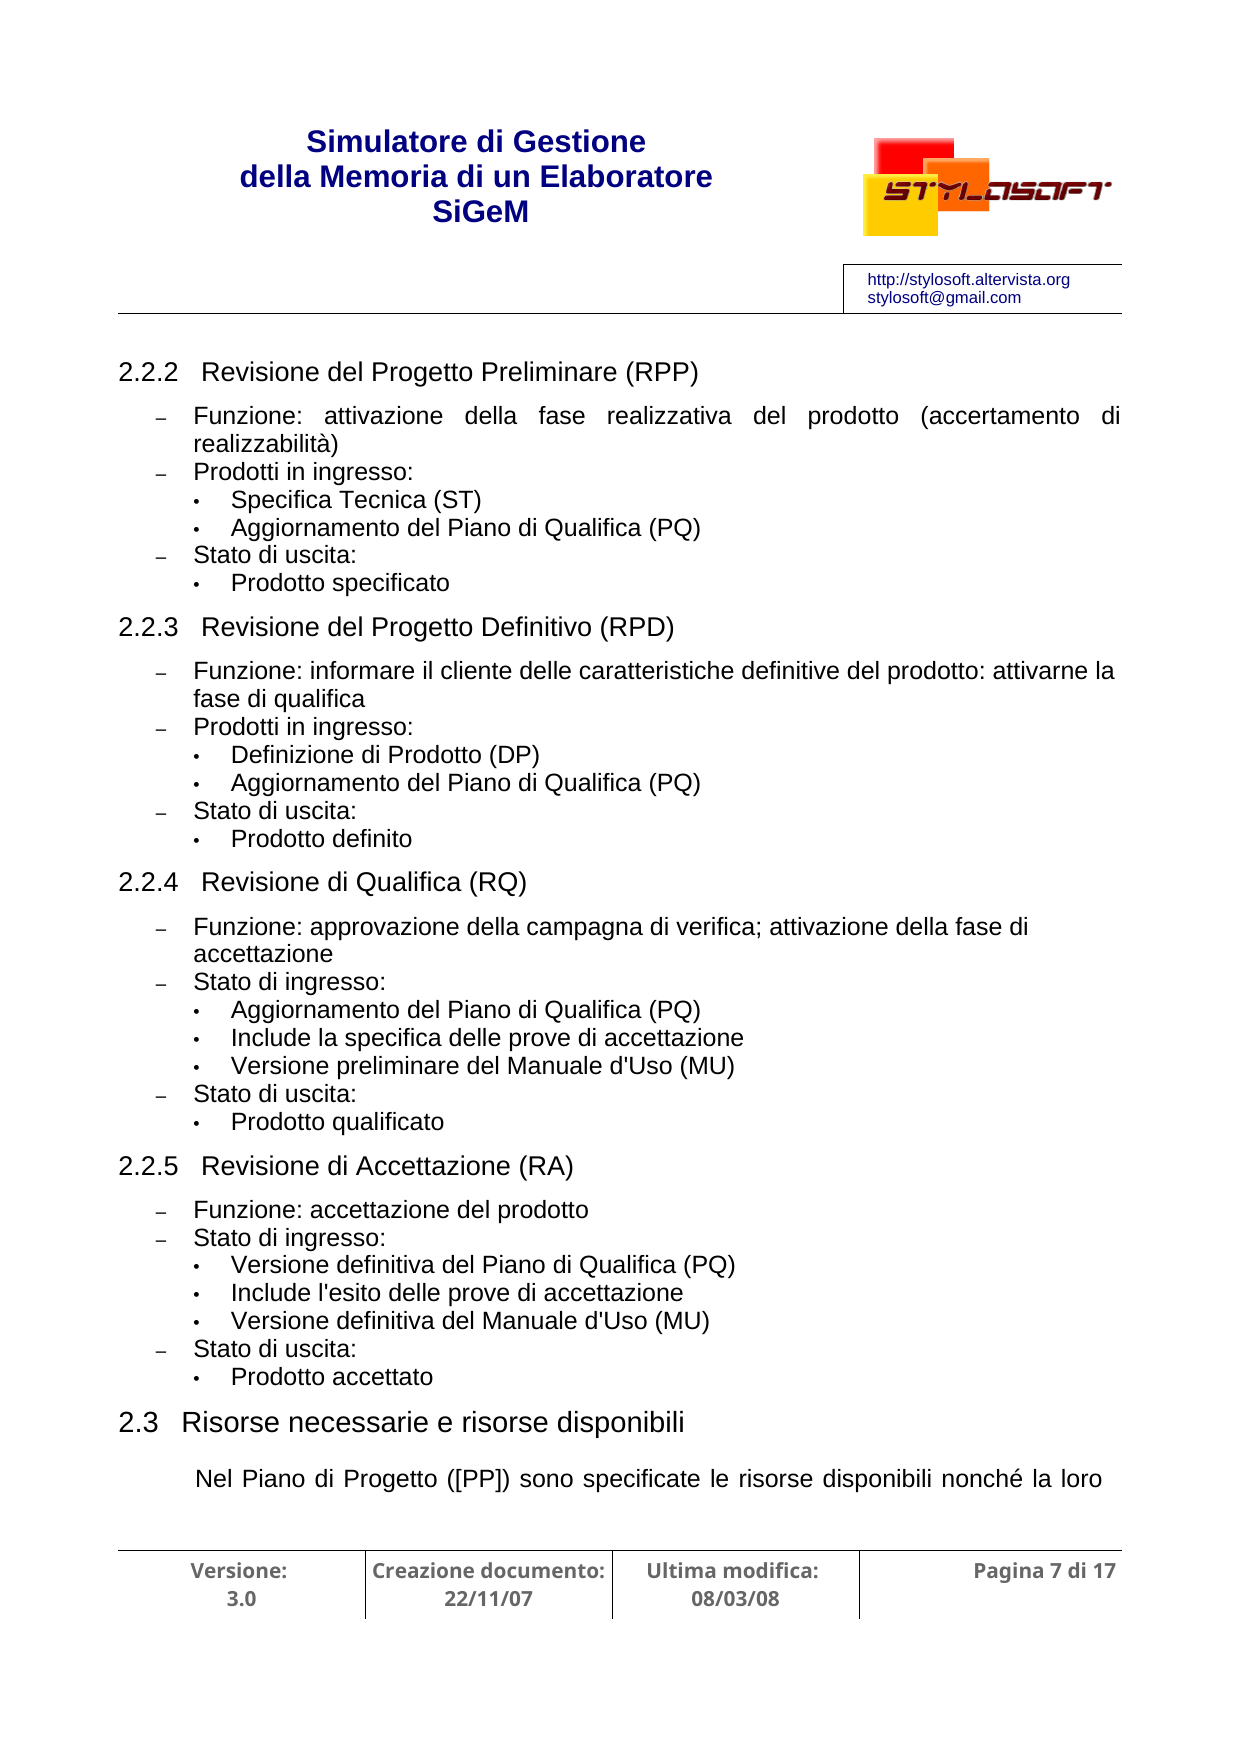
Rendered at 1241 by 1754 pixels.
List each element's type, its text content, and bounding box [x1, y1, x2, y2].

list Stato di uscita: [156, 797, 1122, 824]
list Versione definitiva del Piano di Qualifica (PQ) [193, 1251, 1122, 1279]
list Versione preliminare del Manuale d'Uso (MU) [193, 1052, 1122, 1080]
list Prodotto definito [193, 824, 1122, 852]
list Funzione: attivazione della fase realizzativa del prodotto (accertamento di realizzabilità) [156, 402, 1122, 457]
subtitle Revisione del Progetto Definitivo (RPD) [118, 612, 1122, 642]
list Versione definitiva del Manuale d'Uso (MU) [193, 1307, 1122, 1335]
subtitle Revisione di Accettazione (RA) [118, 1150, 1122, 1181]
list Definizione di Prodotto (DP) [193, 741, 1122, 769]
subtitle Revisione del Progetto Preliminare (RPP) [118, 357, 1122, 387]
list Prodotti in ingresso: [156, 713, 1122, 741]
list Include l'esito delle prove di accettazione [193, 1279, 1122, 1307]
text Nel Piano di Progetto ([PP]) sono specificate le risorse disponibili nonché la loro [136, 1465, 1104, 1493]
list Stato di uscita: [156, 1335, 1122, 1363]
list Funzione: approvazione della campagna di verifica; attivazione della fase di accettazione [156, 912, 1122, 968]
list Prodotti in ingresso: [156, 457, 1122, 485]
list Funzione: accettazione del prodotto [156, 1196, 1122, 1223]
list Aggiornamento del Piano di Qualifica (PQ) [193, 769, 1122, 797]
list Funzione: informare il cliente delle caratteristiche definitive del prodotto: attivarne la fase di qualifica [156, 657, 1122, 713]
list Prodotto specificato [193, 569, 1122, 597]
list Stato di uscita: [156, 1080, 1122, 1108]
list Prodotto accettato [193, 1363, 1122, 1391]
list Aggiornamento del Piano di Qualifica (PQ) [193, 996, 1122, 1024]
list Stato di ingresso: [156, 1223, 1122, 1251]
list Aggiornamento del Piano di Qualifica (PQ) [193, 513, 1122, 541]
list Stato di uscita: [156, 541, 1122, 569]
subtitle Revisione di Qualifica (RQ) [118, 867, 1122, 897]
subtitle Risorse necessarie e risorse disponibili [118, 1406, 1122, 1438]
list Stato di ingresso: [156, 968, 1122, 996]
picture [848, 123, 1117, 247]
list Prodotto qualificato [193, 1108, 1122, 1136]
list Specifica Tecnica (ST) [193, 485, 1122, 513]
list Include la specifica delle prove di accettazione [193, 1024, 1122, 1052]
